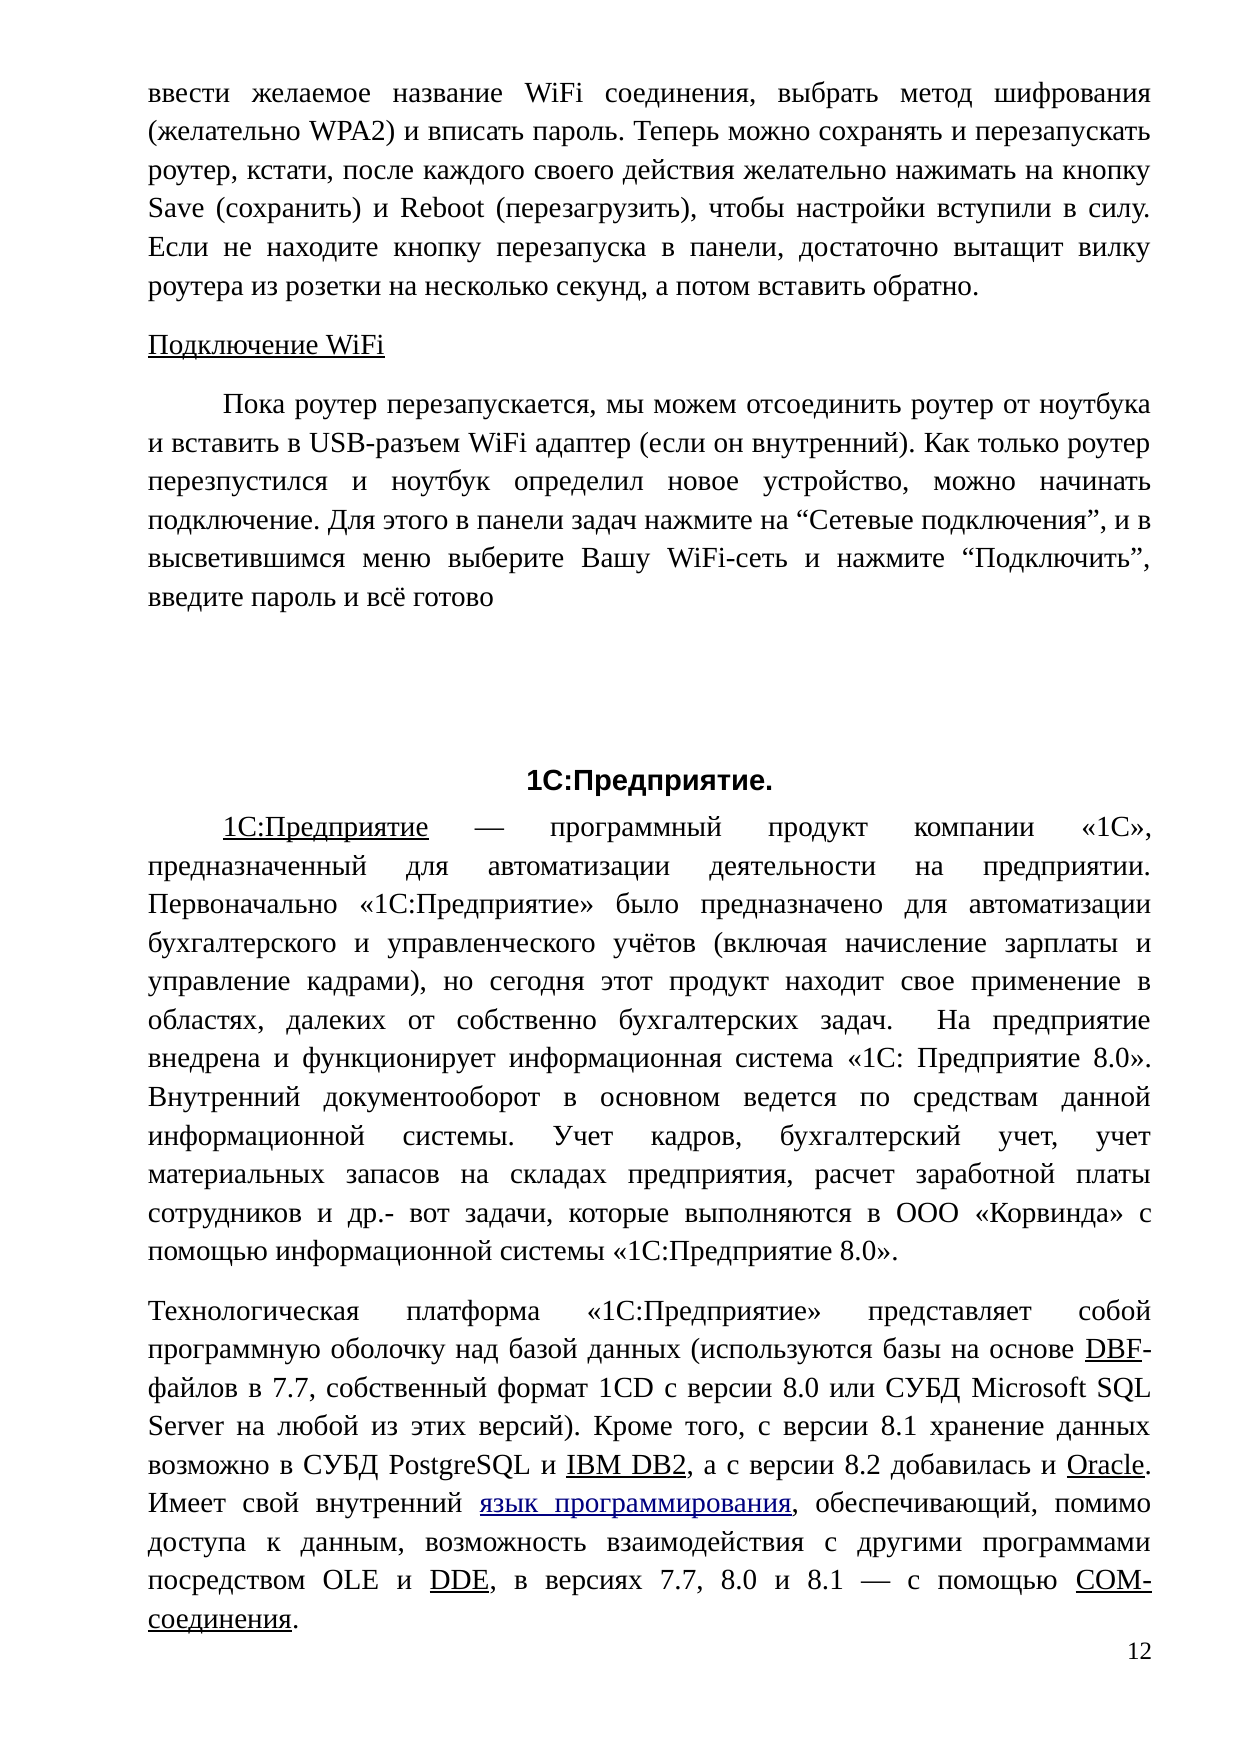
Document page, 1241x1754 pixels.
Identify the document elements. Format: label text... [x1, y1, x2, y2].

text 1С:Предприятие — программный продукт компании «1С», предназначенный для автоматизации деятельности на предприятии. Первоначально «1С:Предприятие» было предназначено для автоматизации бухгалтерского и управленческого учётов (включая начисление зарплаты и управление кадрами), но сегодня этот продукт находит свое применение в областях, далеких от собственно бухгалтерских задач. На предприятие внедрена и функционирует информационная система «1С: Предприятие 8.0». Внутренний документооборот в основном ведется по средствам данной информационной системы. Учет кадров, бухгалтерский учет, учет материальных запасов на складах предприятия, расчет заработной платы сотрудников и др.- вот задачи, которые выполняются в ООО «Корвинда» с помощью информационной системы «1С:Предприятие 8.0». [148, 809, 1152, 1267]
text Пока роутер перезапускается, мы можем отсоединить роутер от ноутбука и вставить в USB-разъем WiFi адаптер (если он внутренний). Как только роутер перезпустился и ноутбук определил новое устройство, можно начинать подключение. Для этого в панели задач нажмите на “Сетевые подключения”, и в высветившимся меню выберите Вашу WiFi-сеть и нажмите “Подключить”, введите пароль и всё готово [148, 386, 1152, 613]
text Подключение WiFi [148, 327, 1152, 361]
text ввести желаемое название WiFi соединения, выбрать метод шифрования (желательно WPA2) и вписать пароль. Теперь можно сохранять и перезапускать роутер, кстати, после каждого своего действия желательно нажимать на кнопку Save (сохранить) и Reboot (перезагрузить), чтобы настройки вступили в силу. Если не находите кнопку перезапуска в панели, достаточно вытащит вилку роутера из розетки на несколько секунд, а потом вставить обратно. [148, 75, 1152, 301]
text Технологическая платформа «1С:Предприятие» представляет собой программную оболочку над базой данных (используются базы на основе DBF-файлов в 7.7, собственный формат 1CD с версии 8.0 или СУБД Microsoft SQL Server на любой из этих версий). Кроме того, с версии 8.1 хранение данных возможно в СУБД PostgreSQL и IBM DB2, а с версии 8.2 добавилась и Oracle. Имеет свой внутренний язык программирования, обеспечивающий, помимо доступа к данным, возможность взаимодействия с другими программами посредством OLE и DDE, в версиях 7.7, 8.0 и 8.1 — с помощью COM-соединения. [148, 1293, 1152, 1634]
subtitle 1C:Предприятие. [148, 763, 1152, 797]
